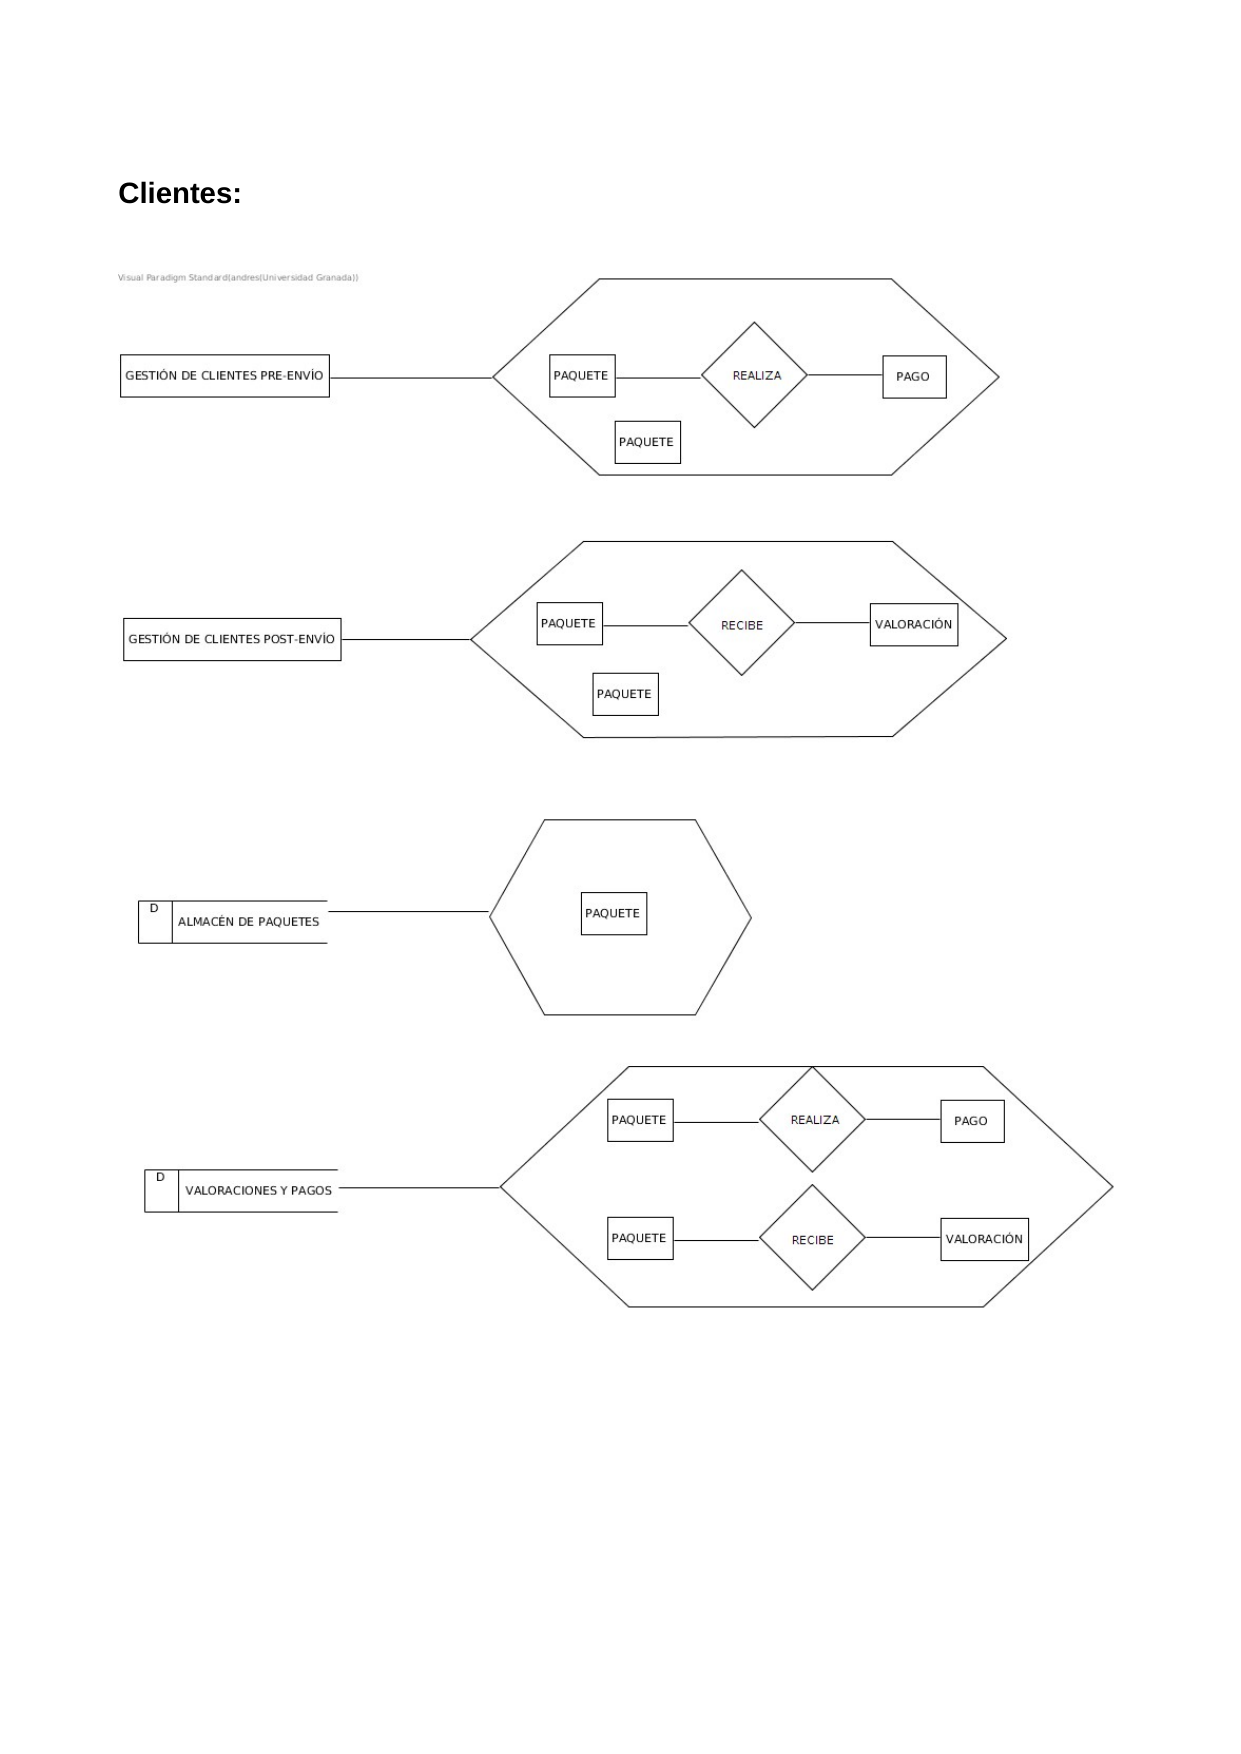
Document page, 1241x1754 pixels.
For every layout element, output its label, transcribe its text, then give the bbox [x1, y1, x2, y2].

subtitle Clientes: [118, 176, 1122, 210]
picture [118, 270, 1123, 1317]
